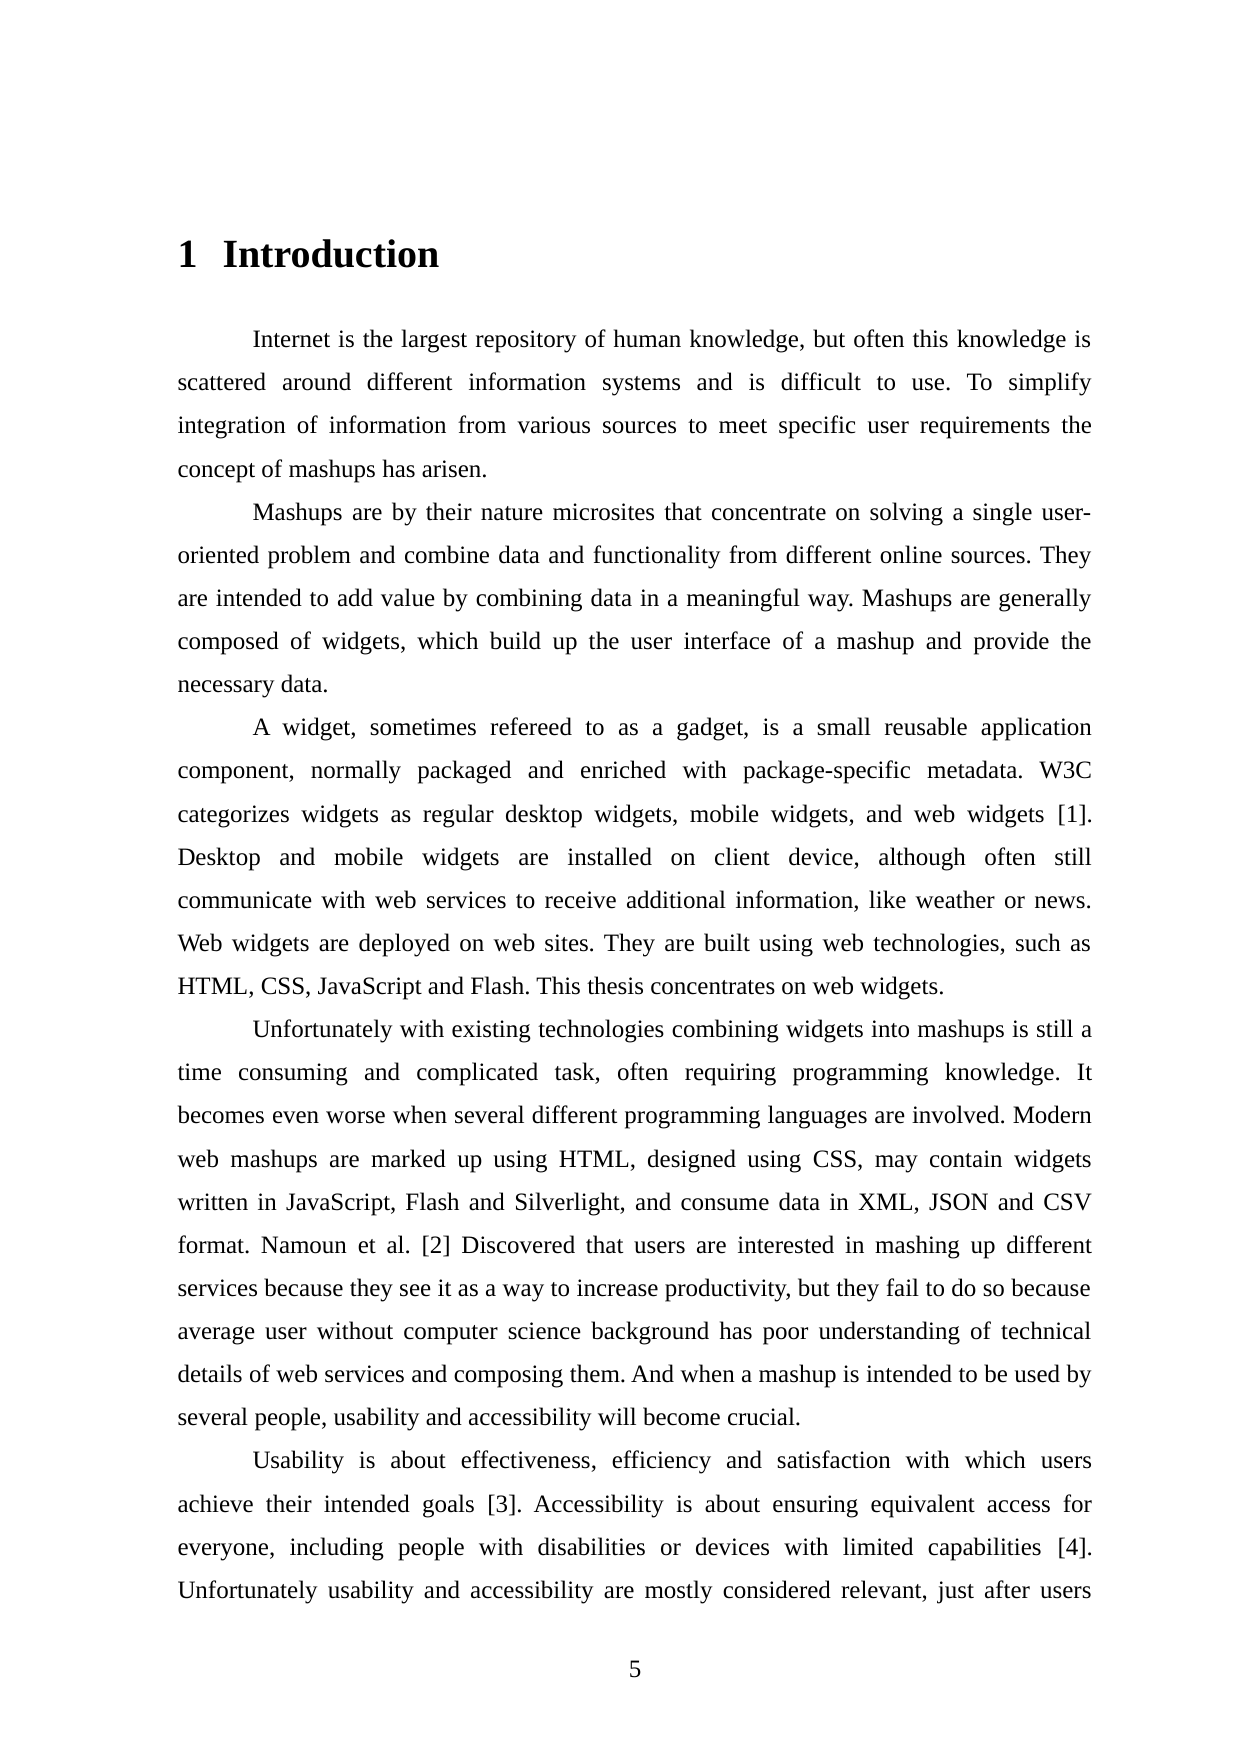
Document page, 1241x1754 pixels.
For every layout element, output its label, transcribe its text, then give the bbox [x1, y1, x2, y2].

text Usability is about effectiveness, efficiency and satisfaction with which users achieve their intended goals [3]. Accessibility is about ensuring equivalent access for everyone, including people with disabilities or devices with limited capabilities [4]. Unfortunately usability and accessibility are mostly considered relevant, just after users [177, 1446, 1093, 1604]
text A widget, sometimes refereed to as a gadget, is a small reusable application component, normally packaged and enriched with package-specific metadata. W3C categorizes widgets as regular desktop widgets, mobile widgets, and web widgets [1]. Desktop and mobile widgets are installed on client device, although often still communicate with web services to receive additional information, like weather or news. Web widgets are deployed on web sites. They are built using web technologies, such as HTML, CSS, JavaScript and Flash. This thesis concentrates on web widgets. [177, 712, 1093, 1000]
subtitle Introduction [177, 231, 1093, 277]
text Mashups are by their nature microsites that concentrate on solving a single user-oriented problem and combine data and functionality from different online sources. They are intended to add value by combining data in a meaningful way. Mashups are generally composed of widgets, which build up the user interface of a mashup and provide the necessary data. [177, 497, 1093, 698]
text Unfortunately with existing technologies combining widgets into mashups is still a time consuming and complicated task, often requiring programming knowledge. It becomes even worse when several different programming languages are involved. Modern web mashups are marked up using HTML, designed using CSS, may contain widgets written in JavaScript, Flash and Silverlight, and consume data in XML, JSON and CSV format. Namoun et al. [2] Discovered that users are interested in mashing up different services because they see it as a way to increase productivity, but they fail to do so because average user without computer science background has poor understanding of technical details of web services and composing them. And when a mashup is intended to be used by several people, usability and accessibility will become crucial. [177, 1014, 1093, 1431]
text Internet is the largest repository of human knowledge, but often this knowledge is scattered around different information systems and is difficult to use. To simplify integration of information from various sources to meet specific user requirements the concept of mashups has arisen. [177, 324, 1093, 482]
